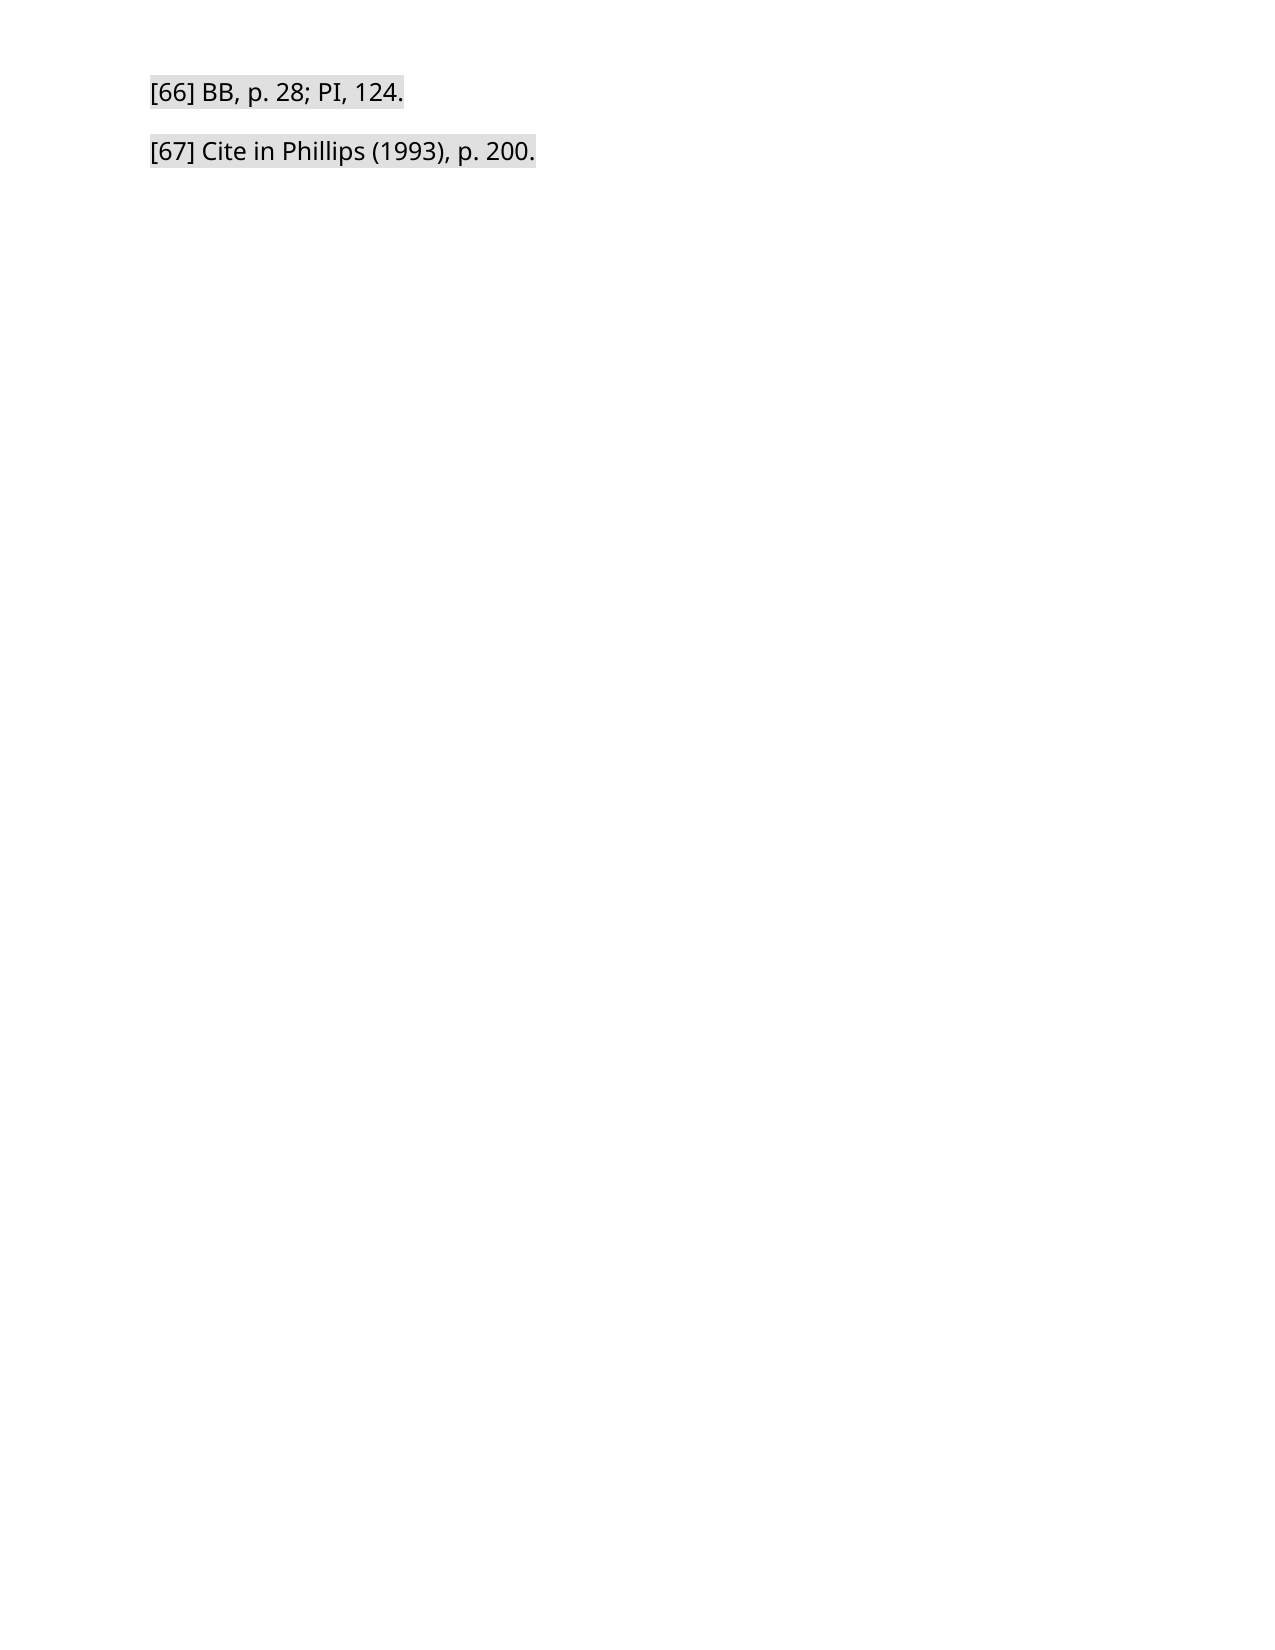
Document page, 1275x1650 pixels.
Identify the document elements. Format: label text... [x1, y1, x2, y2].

text [66] BB, p. 28; PI, 124. [150, 75, 1125, 109]
text [67] Cite in Phillips (1993), p. 200. [150, 134, 1125, 168]
